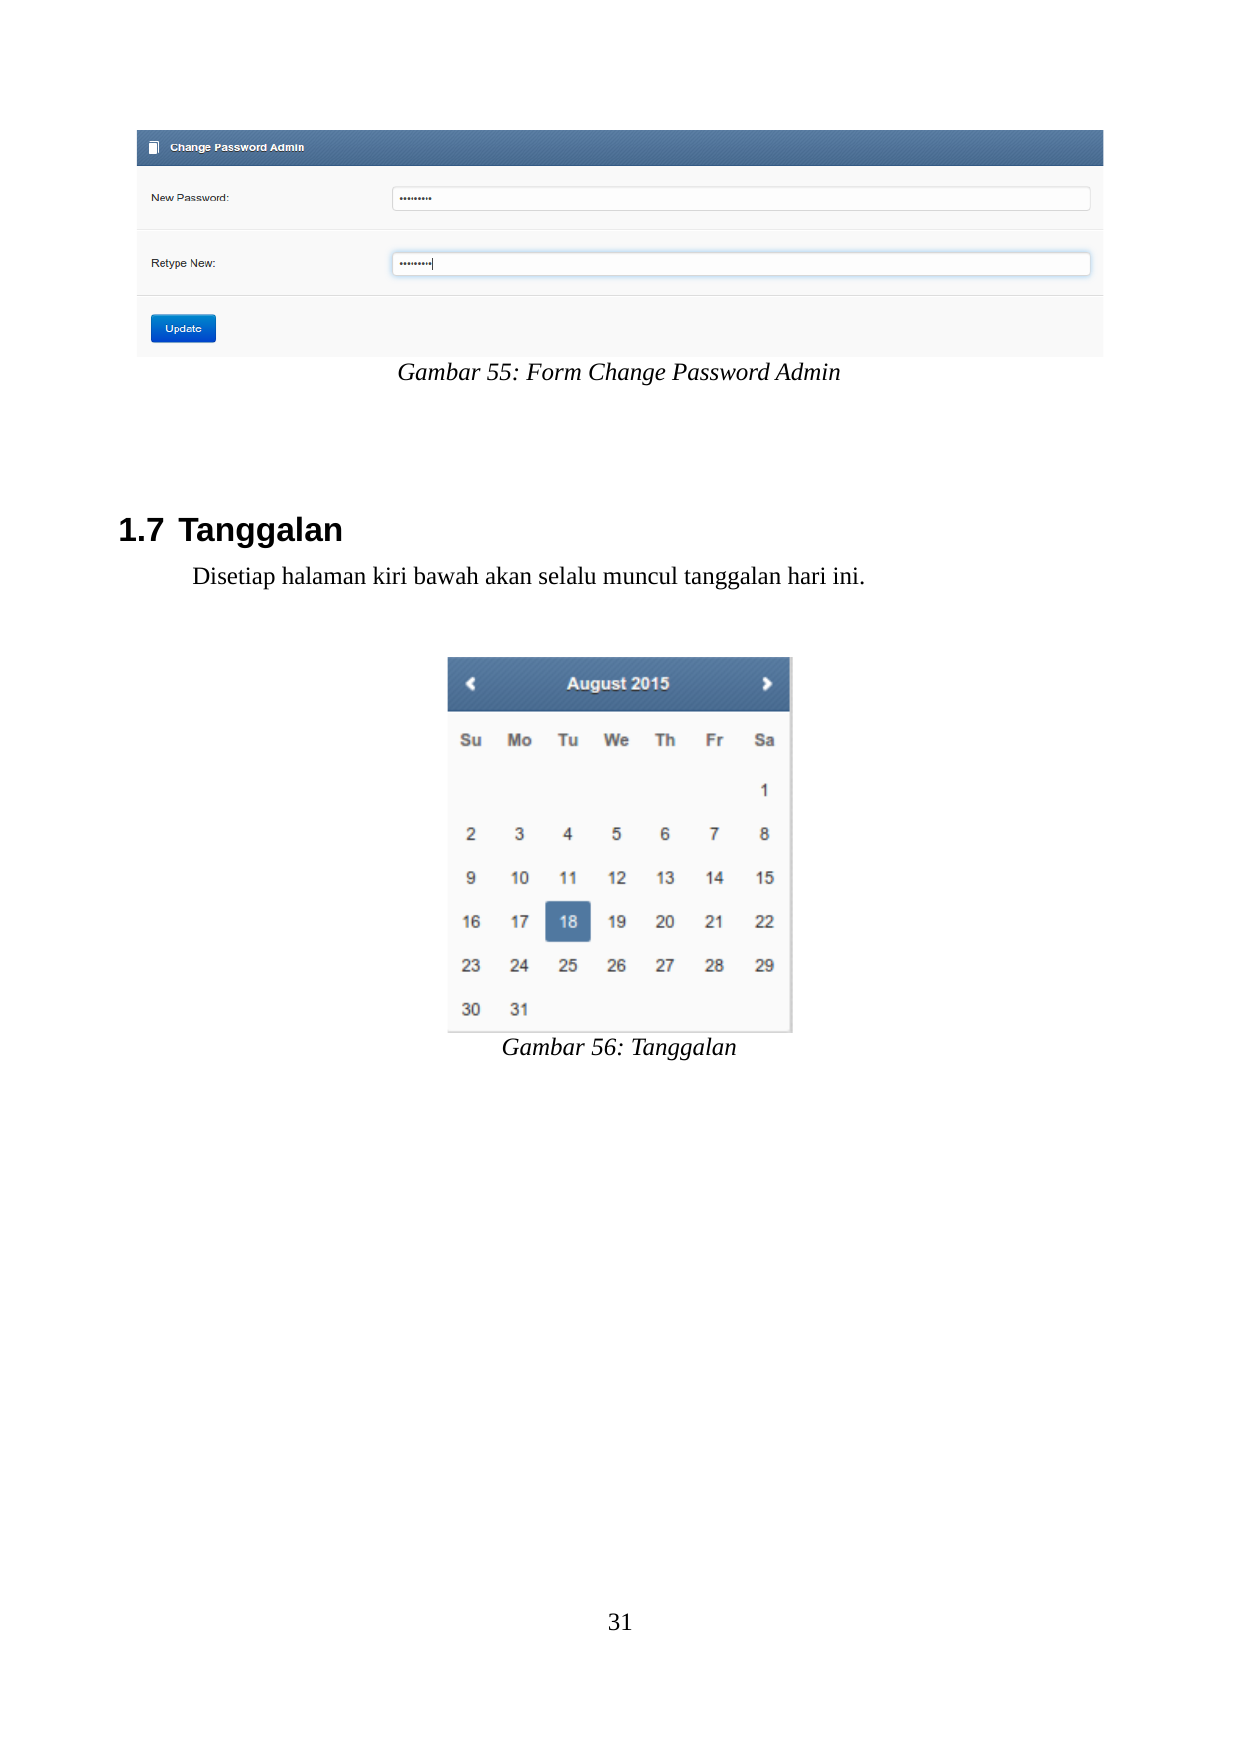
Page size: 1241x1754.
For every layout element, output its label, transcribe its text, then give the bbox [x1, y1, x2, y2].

text Gambar 56: Tanggalan [447, 1033, 793, 1061]
picture [136, 130, 1104, 357]
text Gambar 55: Form Change Password Admin [137, 357, 1103, 386]
text Disetiap halaman kiri bawah akan selalu muncul tanggalan hari ini. [118, 561, 1122, 625]
subtitle Tanggalan [118, 510, 1122, 549]
picture [447, 657, 793, 1033]
